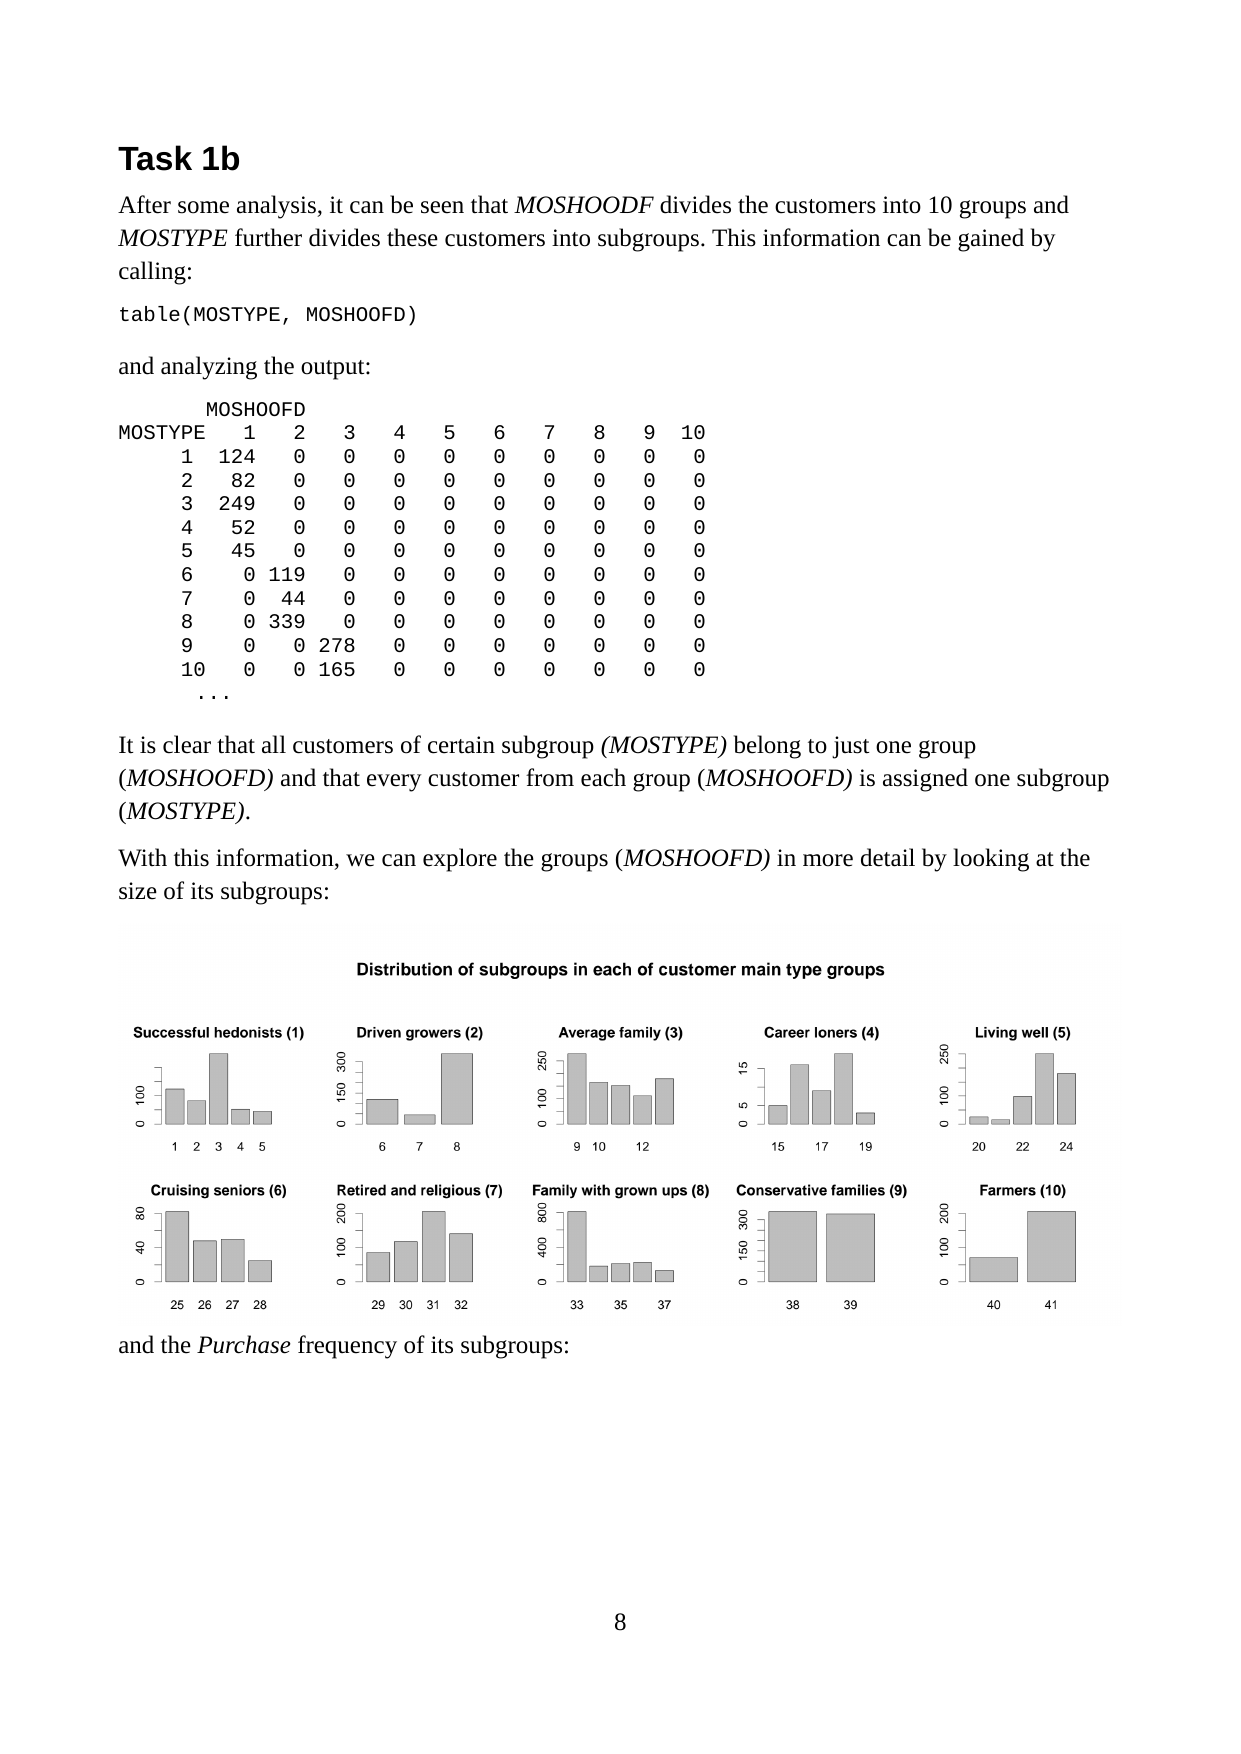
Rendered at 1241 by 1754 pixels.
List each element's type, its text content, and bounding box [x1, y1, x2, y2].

text ... [118, 682, 1122, 706]
picture [118, 923, 1123, 1326]
text 7 0 44 0 0 0 0 0 0 0 0 [118, 588, 1122, 611]
text 8 0 339 0 0 0 0 0 0 0 0 [118, 611, 1122, 635]
text 5 45 0 0 0 0 0 0 0 0 0 [118, 541, 1122, 564]
text 6 0 119 0 0 0 0 0 0 0 0 [118, 564, 1122, 588]
text MOSHOOFD [118, 399, 1122, 422]
subtitle Task 1b [118, 139, 1122, 178]
text It is clear that all customers of certain subgroup (MOSTYPE) belong to just one group (MOSHOOFD) and that every customer from each group (MOSHOOFD) is assigned one subgroup (MOSTYPE). [118, 730, 1122, 824]
text After some analysis, it can be seen that MOSHOODF divides the customers into 10 groups and MOSTYPE further divides these customers into subgroups. This information can be gained by calling: [118, 190, 1122, 285]
text and analyzing the output: [118, 351, 1122, 380]
text 1 124 0 0 0 0 0 0 0 0 0 [118, 446, 1122, 469]
text 4 52 0 0 0 0 0 0 0 0 0 [118, 517, 1122, 541]
text 9 0 0 278 0 0 0 0 0 0 0 [118, 635, 1122, 659]
text 2 82 0 0 0 0 0 0 0 0 0 [118, 469, 1122, 493]
text 10 0 0 165 0 0 0 0 0 0 0 [118, 659, 1122, 682]
text table(MOSTYPE, MOSHOOFD) [118, 304, 1122, 327]
text MOSTYPE 1 2 3 4 5 6 7 8 9 10 [118, 422, 1122, 446]
text and the Purchase frequency of its subgroups: [118, 1326, 1122, 1358]
text 3 249 0 0 0 0 0 0 0 0 0 [118, 493, 1122, 517]
text With this information, we can explore the groups (MOSHOOFD) in more detail by looking at the size of its subgroups: [118, 843, 1122, 905]
